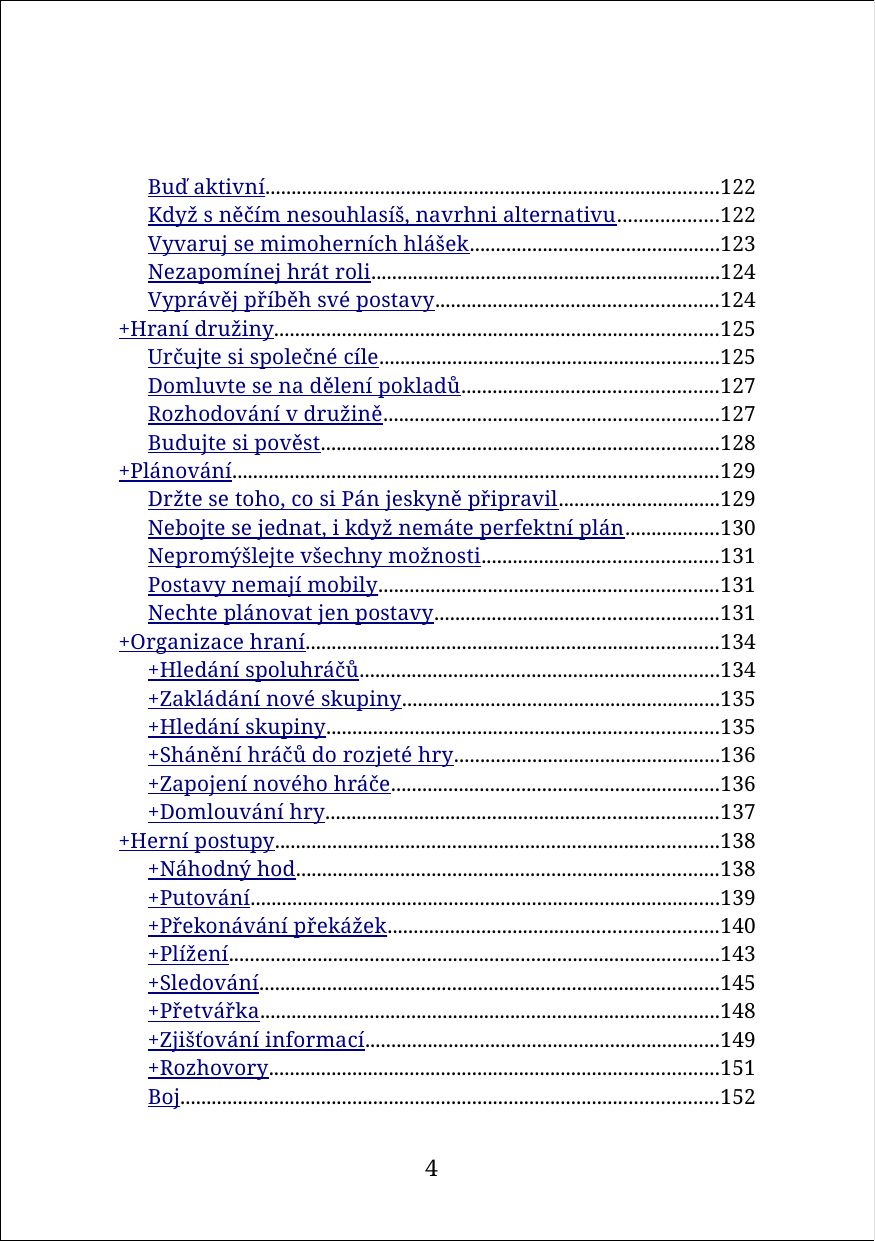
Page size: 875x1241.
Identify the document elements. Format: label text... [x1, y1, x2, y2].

text +Sledování 145 [148, 968, 756, 996]
text +Plížení 143 [148, 939, 756, 968]
text Když s něčím nesouhlasíš, navrhni alternativu 122 [148, 200, 756, 229]
text Rozhodování v družině 127 [148, 399, 756, 428]
text +Náhodný hod 138 [148, 854, 756, 883]
text +Hraní družiny 125 [118, 314, 756, 342]
text +Putování 139 [148, 883, 756, 911]
text Boj 152 [148, 1082, 756, 1110]
text +Zjišťování informací 149 [148, 1025, 756, 1053]
text +Rozhovory 151 [148, 1053, 756, 1082]
text Budujte si pověst 128 [148, 428, 756, 456]
text +Zapojení nového hráče 136 [148, 769, 756, 797]
text +Přetvářka 148 [148, 996, 756, 1025]
text Nepromýšlejte všechny možnosti 131 [148, 541, 756, 570]
text Domluvte se na dělení pokladů 127 [148, 371, 756, 399]
text +Domlouvání hry 137 [148, 797, 756, 826]
text +Hledání skupiny 135 [148, 712, 756, 741]
text Určujte si společné cíle 125 [148, 342, 756, 371]
text Nechte plánovat jen postavy 131 [148, 598, 756, 627]
text Držte se toho, co si Pán jeskyně připravil 129 [148, 484, 756, 513]
text +Překonávání překážek 140 [148, 911, 756, 939]
text +Herní postupy 138 [118, 826, 756, 854]
text Postavy nemají mobily 131 [148, 570, 756, 598]
text Buď aktivní 122 [148, 172, 756, 200]
text +Zakládání nové skupiny 135 [148, 684, 756, 712]
text +Organizace hraní 134 [118, 627, 756, 655]
text Nezapomínej hrát roli 124 [148, 257, 756, 286]
text Nebojte se jednat, i když nemáte perfektní plán 130 [148, 513, 756, 541]
text +Plánování 129 [118, 456, 756, 484]
text +Hledání spoluhráčů 134 [148, 655, 756, 684]
text Vyprávěj příběh své postavy 124 [148, 286, 756, 314]
text Vyvaruj se mimoherních hlášek 123 [148, 229, 756, 257]
text +Shánění hráčů do rozjeté hry 136 [148, 741, 756, 769]
